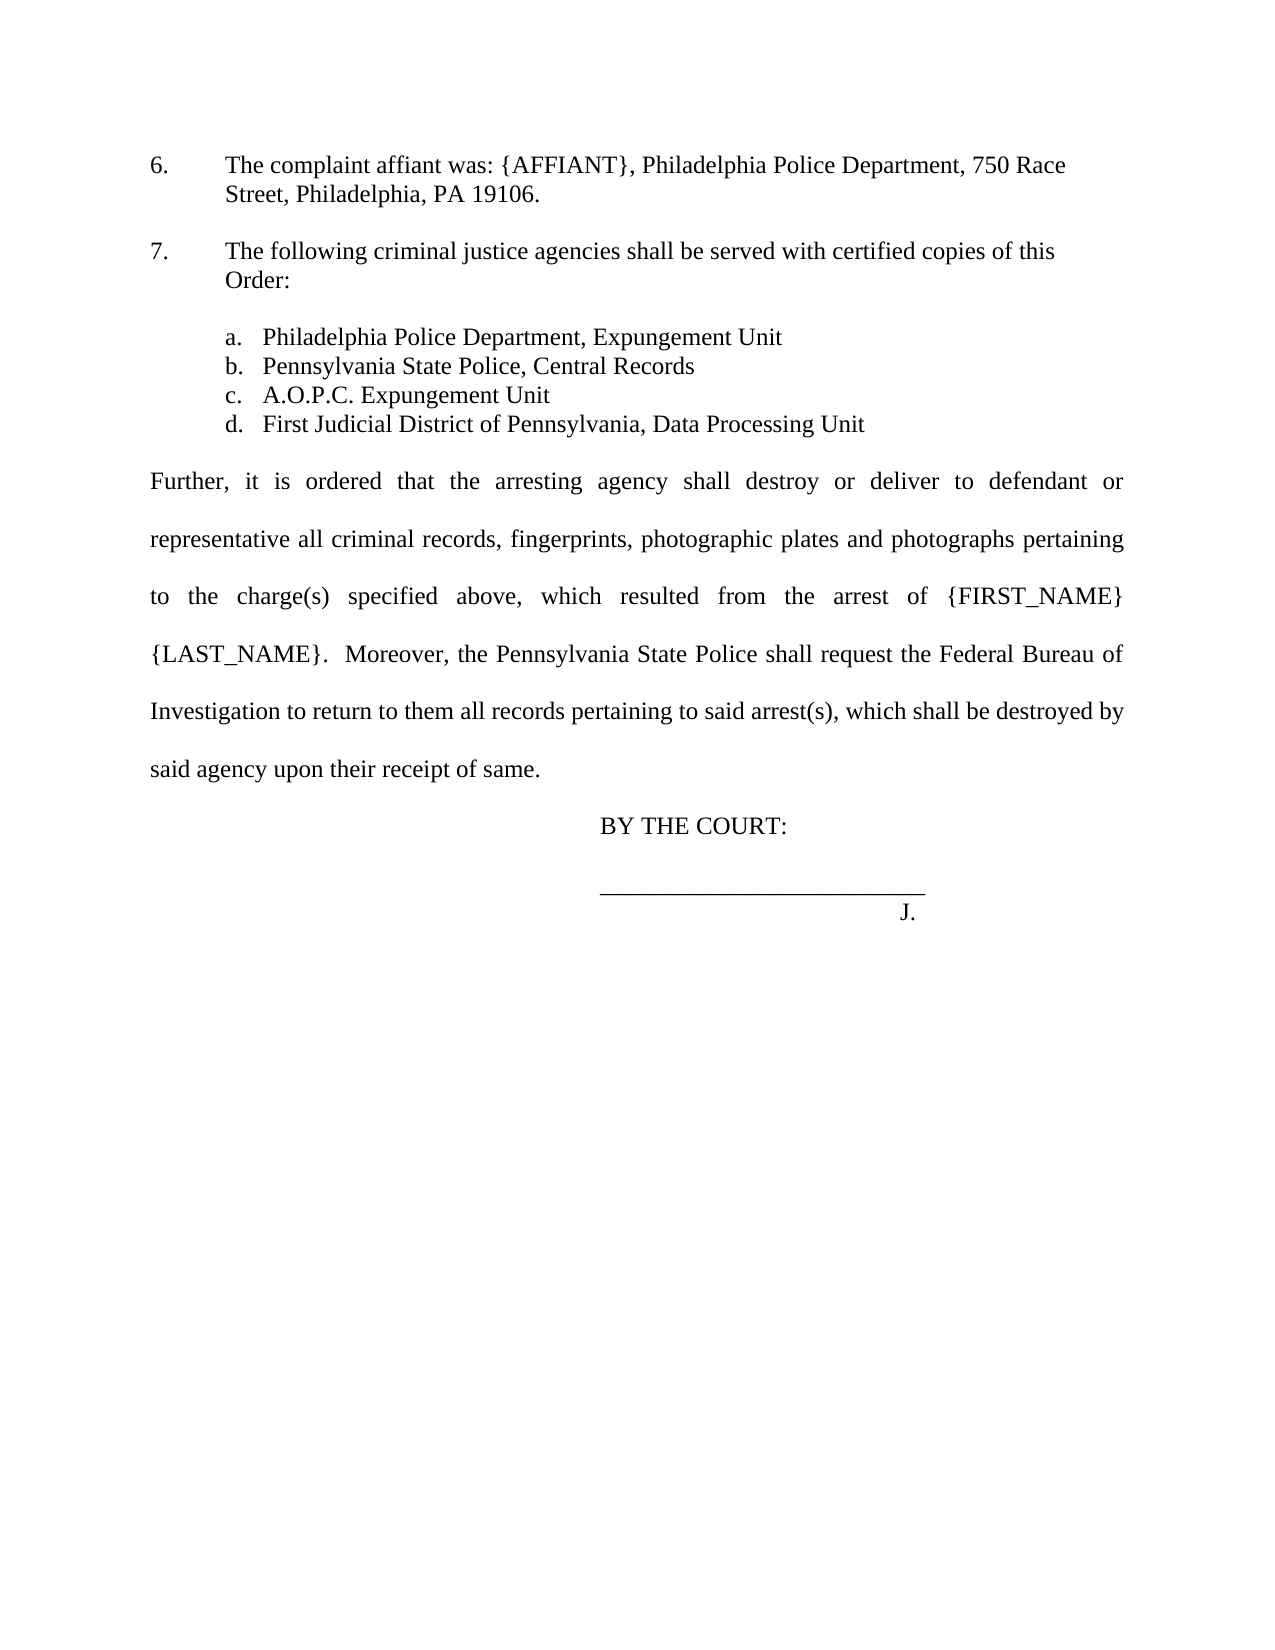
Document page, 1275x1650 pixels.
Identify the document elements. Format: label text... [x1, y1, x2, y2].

list A.O.P.C. Expungement Unit [225, 380, 1125, 409]
list First Judicial District of Pennsylvania, Data Processing Unit [225, 409, 1125, 437]
text __________________________ [150, 869, 1125, 897]
text J. [150, 897, 1125, 926]
list Philadelphia Police Department, Expungement Unit [225, 322, 1125, 351]
list The following criminal justice agencies shall be served with certified copies of this Order: [150, 236, 1125, 294]
list Pennsylvania State Police, Central Records [225, 351, 1125, 380]
text Further, it is ordered that the arresting agency shall destroy or deliver to defendant or representative all criminal records, fingerprints, photographic plates and photographs pertaining to the charge(s) specified above, which resulted from the arrest of {FIRST_NAME} {LAST_NAME}. Moreover, the Pennsylvania State Police shall request the Federal Bureau of Investigation to return to them all records pertaining to said arrest(s), which shall be destroyed by said agency upon their receipt of same. [150, 466, 1125, 782]
list The complaint affiant was: {AFFIANT}, Philadelphia Police Department, 750 Race Street, Philadelphia, PA 19106. [150, 150, 1125, 207]
text BY THE COURT: [150, 811, 1125, 840]
